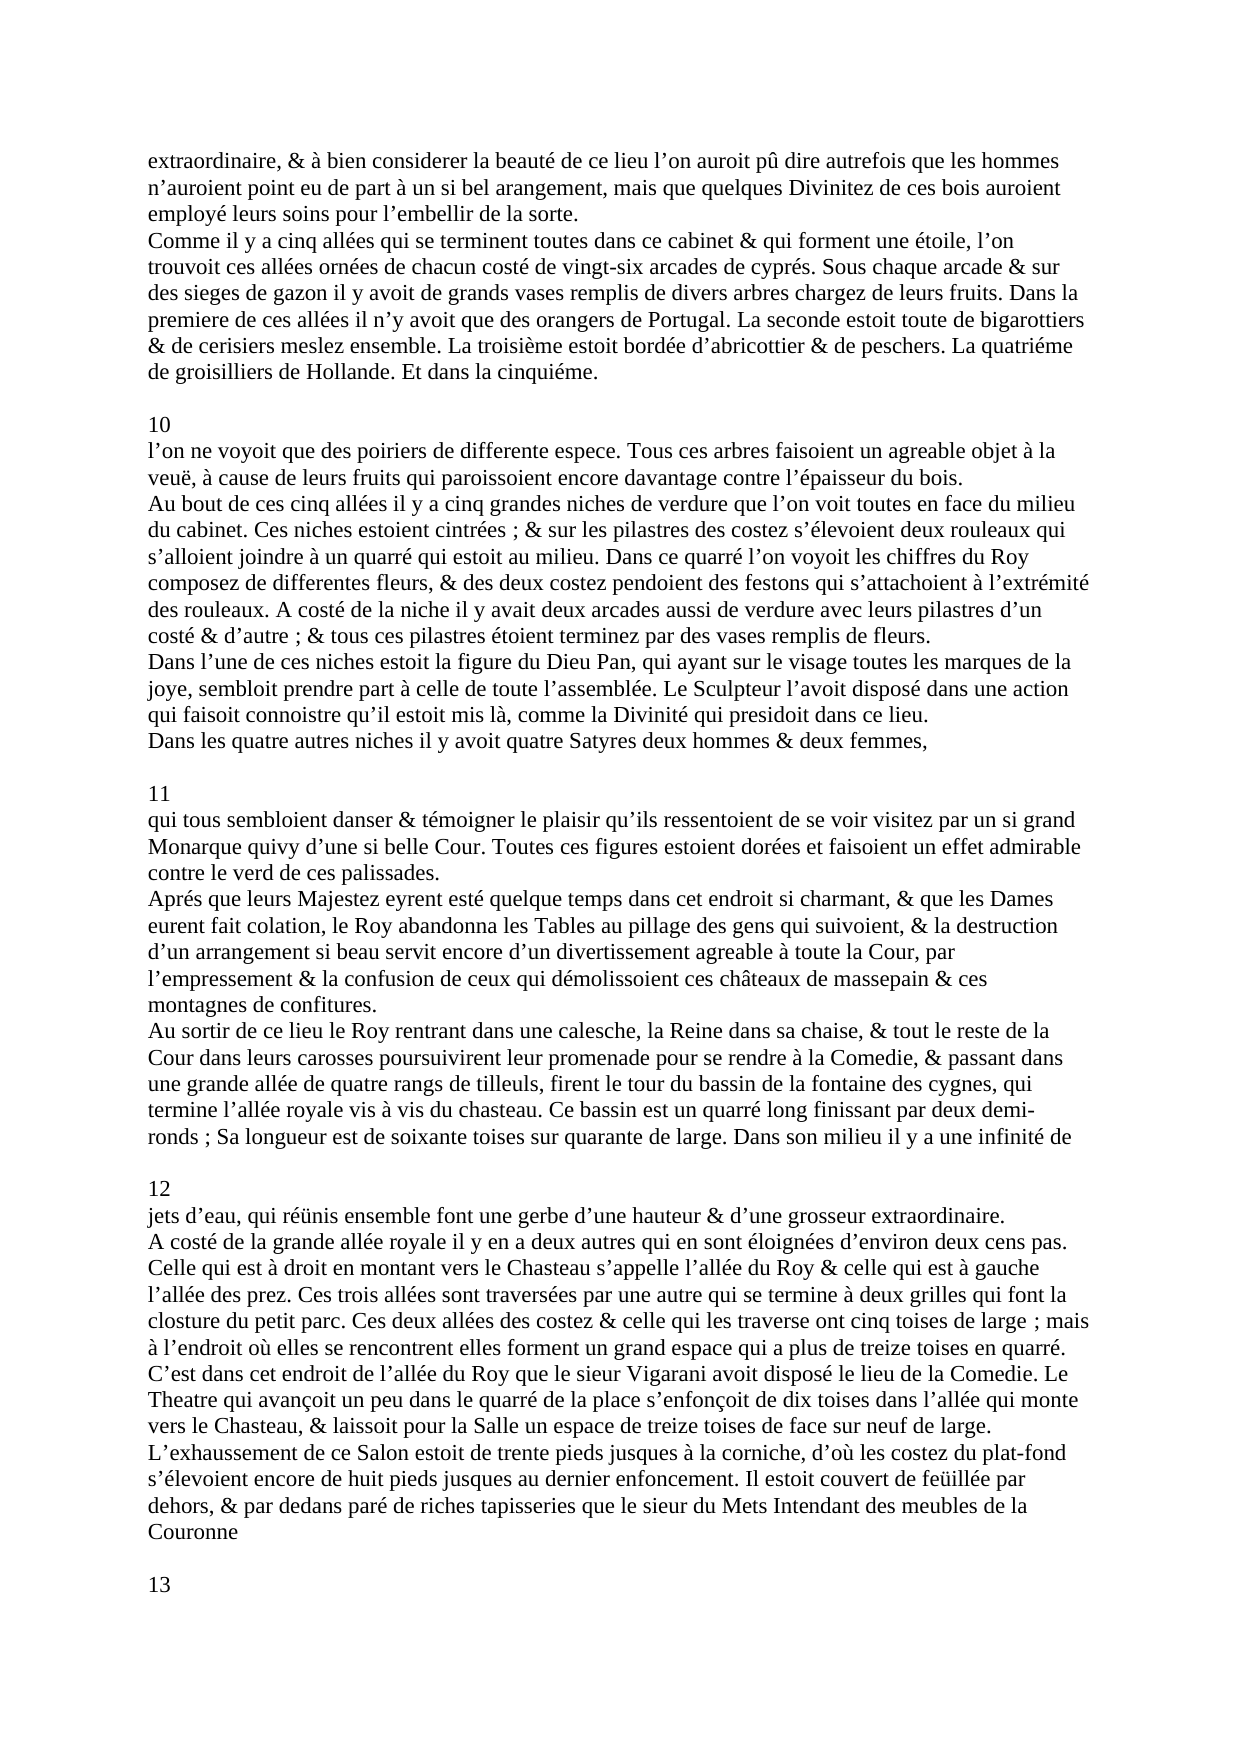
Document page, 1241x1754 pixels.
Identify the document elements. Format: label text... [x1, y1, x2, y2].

text Dans l’une de ces niches estoit la figure du Dieu Pan, qui ayant sur le visage toutes les marques de la joye, sembloit prendre part à celle de toute l’assemblée. Le Sculpteur l’avoit disposé dans une action qui faisoit connoistre qu’il estoit mis là, comme la Divinité qui presidoit dans ce lieu. [148, 648, 1093, 727]
text A costé de la grande allée royale il y en a deux autres qui en sont éloignées d’environ deux cens pas. Celle qui est à droit en montant vers le Chasteau s’appelle l’allée du Roy & celle qui est à gauche l’allée des prez. Ces trois allées sont traversées par une autre qui se termine à deux grilles qui font la closture du petit parc. Ces deux allées des costez & celle qui les traverse ont cinq toises de large ; mais à l’endroit où elles se rencontrent elles forment un grand espace qui a plus de treize toises en quarré. C’est dans cet endroit de l’allée du Roy que le sieur Vigarani avoit disposé le lieu de la Comedie. Le Theatre qui avançoit un peu dans le quarré de la place s’enfonçoit de dix toises dans l’allée qui monte vers le Chasteau, & laissoit pour la Salle un espace de treize toises de face sur neuf de large. L’exhaussement de ce Salon estoit de trente pieds jusques à la corniche, d’où les costez du plat-fond s’élevoient encore de huit pieds jusques au dernier enfoncement. Il estoit couvert de feüillée par dehors, & par dedans paré de riches tapisseries que le sieur du Mets Intendant des meubles de la Couronne [148, 1228, 1093, 1544]
text Comme il y a cinq allées qui se terminent toutes dans ce cabinet & qui forment une étoile, l’on trouvoit ces allées ornées de chacun costé de vingt-six arcades de cyprés. Sous chaque arcade & sur des sieges de gazon il y avoit de grands vases remplis de divers arbres chargez de leurs fruits. Dans la premiere de ces allées il n’y avoit que des orangers de Portugal. La seconde estoit toute de bigarottiers & de cerisiers meslez ensemble. La troisième estoit bordée d’abricottier & de peschers. La quatriéme de groisilliers de Hollande. Et dans la cinquiéme. [148, 227, 1093, 385]
text 10 [148, 411, 1093, 437]
text 12 [148, 1175, 1093, 1202]
text 13 [148, 1571, 1093, 1597]
text jets d’eau, qui réünis ensemble font une gerbe d’une hauteur & d’une grosseur extraordinaire. [148, 1202, 1093, 1228]
text Aprés que leurs Majestez eyrent esté quelque temps dans cet endroit si charmant, & que les Dames eurent fait colation, le Roy abandonna les Tables au pillage des gens qui suivoient, & la destruction d’un arrangement si beau servit encore d’un divertissement agreable à toute la Cour, par l’empressement & la confusion de ceux qui démolissoient ces châteaux de massepain & ces montagnes de confitures. [148, 886, 1093, 1017]
text Dans les quatre autres niches il y avoit quatre Satyres deux hommes & deux femmes, [148, 727, 1093, 754]
text extraordinaire, & à bien considerer la beauté de ce lieu l’on auroit pû dire autrefois que les hommes n’auroient point eu de part à un si bel arangement, mais que quelques Divinitez de ces bois auroient employé leurs soins pour l’embellir de la sorte. [148, 148, 1093, 227]
text l’on ne voyoit que des poiriers de differente espece. Tous ces arbres faisoient un agreable objet à la veuë, à cause de leurs fruits qui paroissoient encore davantage contre l’épaisseur du bois. [148, 437, 1093, 490]
text qui tous sembloient danser & témoigner le plaisir qu’ils ressentoient de se voir visitez par un si grand Monarque quivy d’une si belle Cour. Toutes ces figures estoient dorées et faisoient un effet admirable contre le verd de ces palissades. [148, 806, 1093, 886]
text 11 [148, 780, 1093, 806]
text Au bout de ces cinq allées il y a cinq grandes niches de verdure que l’on voit toutes en face du milieu du cabinet. Ces niches estoient cintrées ; & sur les pilastres des costez s’élevoient deux rouleaux qui s’alloient joindre à un quarré qui estoit au milieu. Dans ce quarré l’on voyoit les chiffres du Roy composez de differentes fleurs, & des deux costez pendoient des festons qui s’attachoient à l’extrémité des rouleaux. A costé de la niche il y avait deux arcades aussi de verdure avec leurs pilastres d’un costé & d’autre ; & tous ces pilastres étoient terminez par des vases remplis de fleurs. [148, 490, 1093, 648]
text Au sortir de ce lieu le Roy rentrant dans une calesche, la Reine dans sa chaise, & tout le reste de la Cour dans leurs carosses poursuivirent leur promenade pour se rendre à la Comedie, & passant dans une grande allée de quatre rangs de tilleuls, firent le tour du bassin de la fontaine des cygnes, qui termine l’allée royale vis à vis du chasteau. Ce bassin est un quarré long finissant par deux demi-ronds ; Sa longueur est de soixante toises sur quarante de large. Dans son milieu il y a une infinité de [148, 1017, 1093, 1149]
